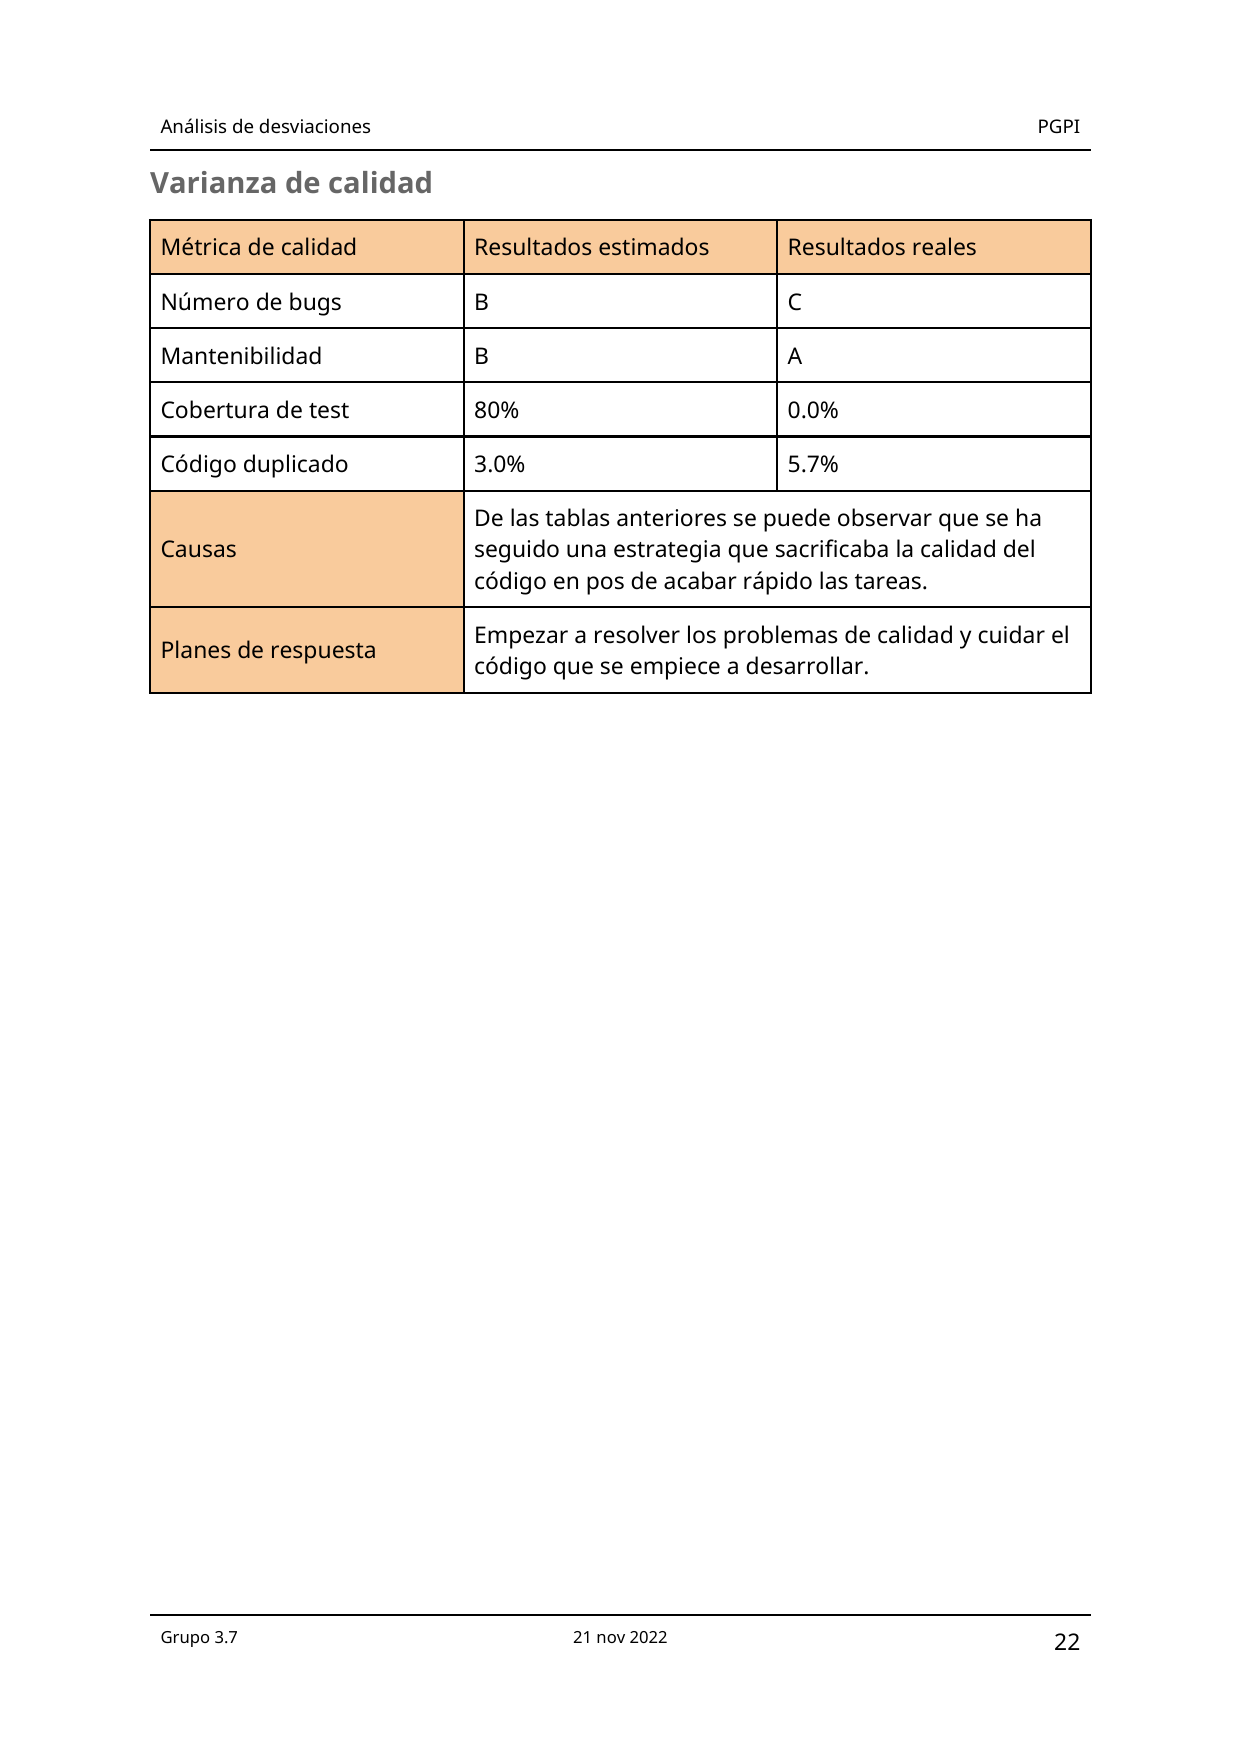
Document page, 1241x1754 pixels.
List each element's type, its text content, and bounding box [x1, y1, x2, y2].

table_cell 80% [465, 383, 776, 435]
table_header Resultados reales [778, 221, 1090, 273]
table_cell 5.7% [778, 438, 1090, 489]
table_header Resultados estimados [465, 221, 776, 273]
table_cell Número de bugs [151, 275, 463, 327]
table_cell Planes de respuesta [151, 608, 463, 692]
table_cell A [778, 329, 1090, 381]
table_cell B [465, 275, 776, 327]
table_header Métrica de calidad [151, 221, 463, 273]
table_cell 0.0% [778, 383, 1090, 435]
table_cell Mantenibilidad [151, 329, 463, 381]
table_cell Código duplicado [151, 438, 463, 489]
table_cell Cobertura de test [151, 383, 463, 435]
table_cell 3.0% [465, 438, 776, 489]
table_cell De las tablas anteriores se puede observar que se ha seguido una estrategia que sacrificaba la calidad del código en pos de acabar rápido las tareas. [465, 492, 1090, 606]
table_cell Empezar a resolver los problemas de calidad y cuidar el código que se empiece a desarrollar. [465, 608, 1090, 692]
table_cell C [778, 275, 1090, 327]
table_cell B [465, 329, 776, 381]
table_cell Causas [151, 492, 463, 606]
subtitle Varianza de calidad [150, 162, 1090, 202]
